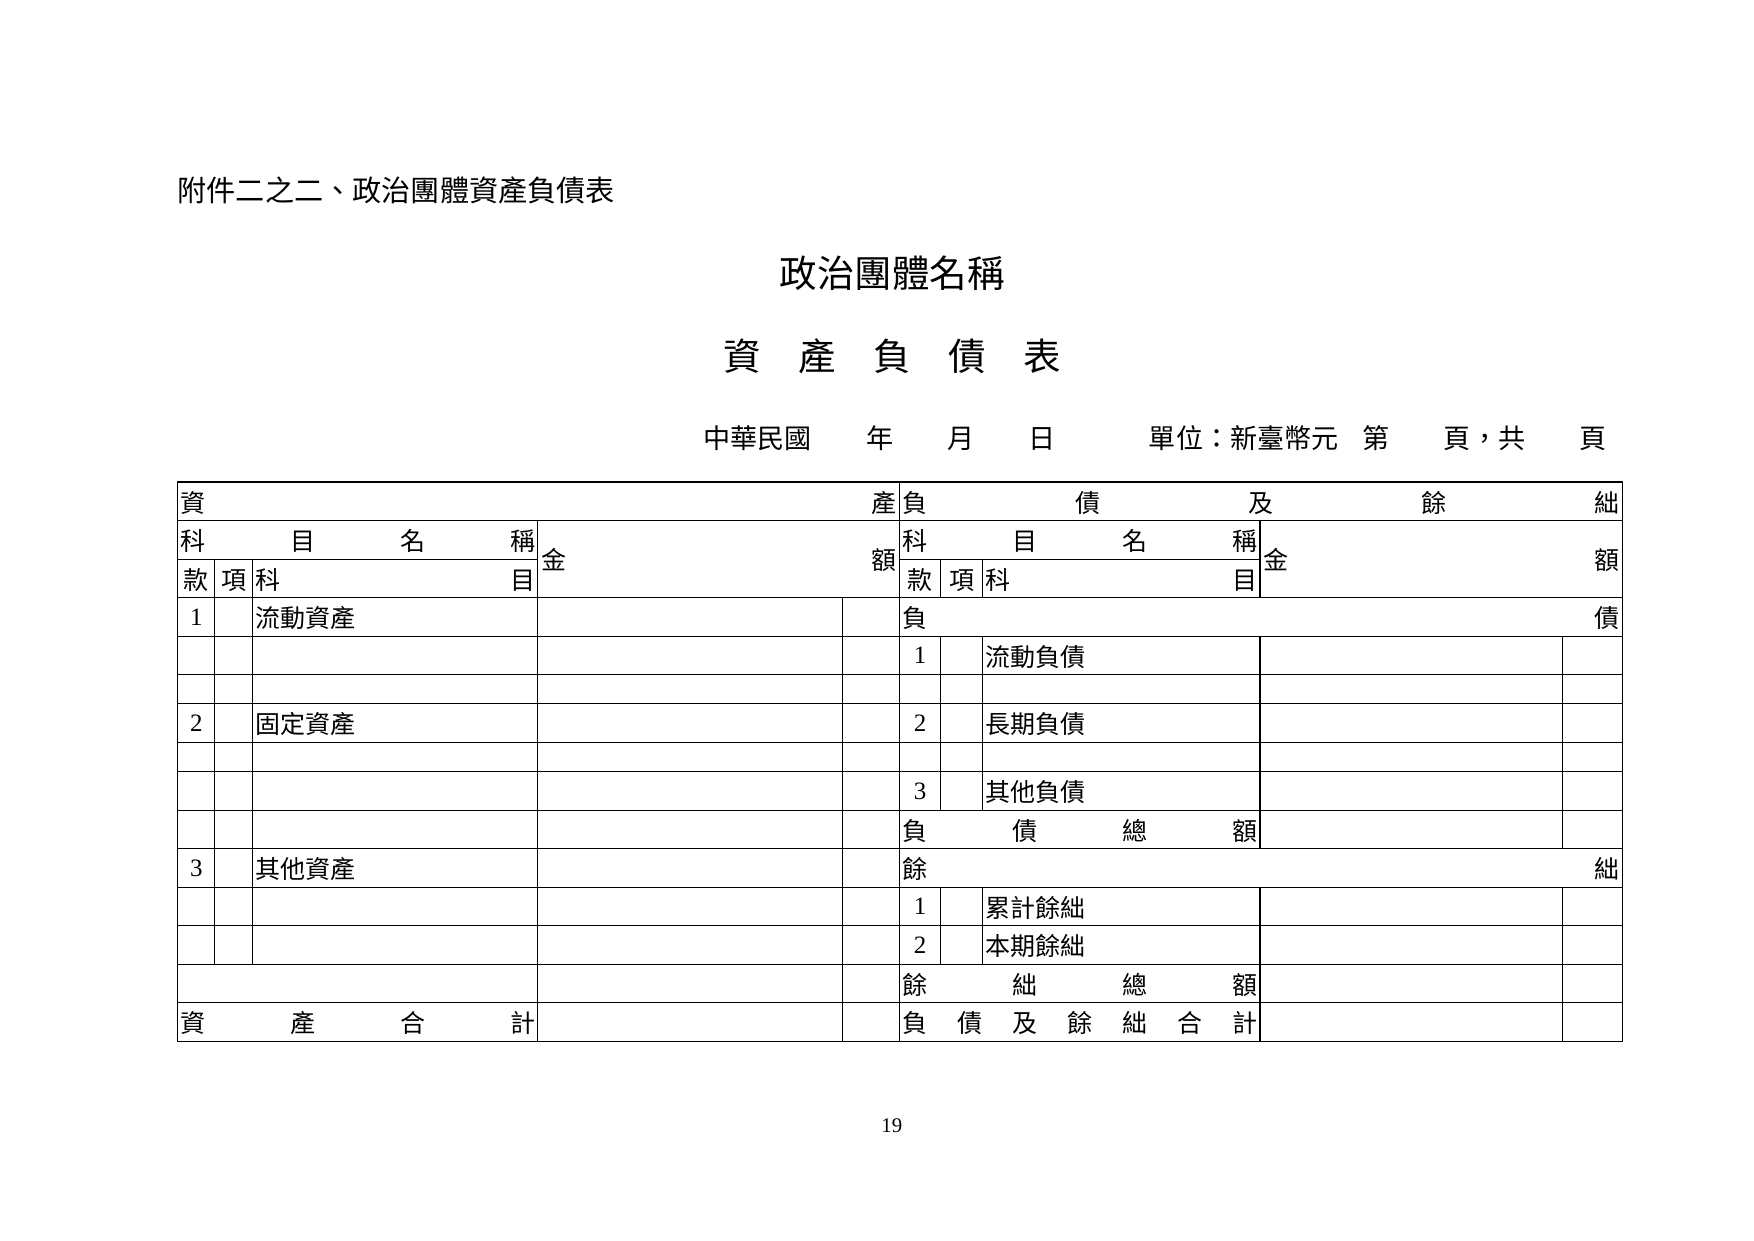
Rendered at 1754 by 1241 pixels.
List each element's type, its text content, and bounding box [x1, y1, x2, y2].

table_cell [1261, 743, 1562, 771]
table_cell [538, 926, 842, 964]
table_cell [1563, 637, 1622, 674]
table_header 負債及餘絀 [900, 483, 1622, 520]
table_cell [215, 598, 252, 636]
table_cell [1563, 743, 1622, 771]
table_cell 3 [178, 849, 214, 887]
table_cell [941, 743, 982, 771]
table_cell 1 [178, 598, 214, 636]
table_cell [1563, 772, 1622, 809]
table_cell [253, 888, 537, 925]
table_cell [941, 888, 982, 925]
table_cell 流動負債 [983, 637, 1259, 674]
table_cell [253, 743, 537, 771]
table_cell 金額 [1261, 521, 1622, 597]
table_cell [941, 675, 982, 703]
table_cell 餘絀 [900, 849, 1622, 887]
table_cell 科目 [983, 560, 1259, 597]
table_cell [1563, 926, 1622, 964]
table_cell [178, 926, 214, 964]
table_cell 資產合計 [178, 1003, 537, 1041]
table_cell 流動資產 [253, 598, 537, 636]
table_cell [941, 926, 982, 964]
table_cell [1563, 675, 1622, 703]
table_cell [215, 637, 252, 674]
table_cell 項 [215, 560, 252, 597]
table_cell 本期餘絀 [983, 926, 1259, 964]
table_cell [1563, 811, 1622, 848]
table_cell [538, 675, 842, 703]
table_cell [900, 675, 940, 703]
table_cell [253, 772, 537, 809]
table_cell 負債 [900, 598, 1622, 636]
table_cell [1261, 926, 1562, 964]
table_cell [215, 926, 252, 964]
table_cell 其他負債 [983, 772, 1259, 809]
table_cell [1261, 675, 1562, 703]
table_cell [178, 675, 214, 703]
table_cell [1261, 772, 1562, 809]
table_cell [1563, 965, 1622, 1002]
table_cell [843, 704, 899, 742]
table_cell [1563, 704, 1622, 742]
table_cell 3 [900, 772, 940, 809]
table_cell [538, 888, 842, 925]
table_cell [1261, 965, 1562, 1002]
table_cell [1261, 637, 1562, 674]
table_cell [538, 704, 842, 742]
table_cell [983, 743, 1259, 771]
table_cell [538, 811, 842, 848]
table_cell [1261, 811, 1562, 848]
table_cell [1261, 704, 1562, 742]
table_header 資產 [178, 483, 899, 520]
table_cell [178, 743, 214, 771]
table_cell [843, 743, 899, 771]
table_cell [538, 637, 842, 674]
table_cell [178, 888, 214, 925]
table_cell [1261, 888, 1562, 925]
table_cell 2 [900, 704, 940, 742]
table_cell [983, 675, 1259, 703]
table_cell [843, 888, 899, 925]
table_cell [253, 926, 537, 964]
table_cell 1 [900, 637, 940, 674]
table_cell 科目名稱 [900, 521, 1259, 558]
table_cell [178, 637, 214, 674]
table_cell 其他資產 [253, 849, 537, 887]
table_cell [843, 926, 899, 964]
text 政治團體名稱 [177, 234, 1606, 309]
table_cell [941, 704, 982, 742]
text 附件二之二、政治團體資產負債表 [177, 151, 1606, 226]
table_cell [178, 772, 214, 809]
table_cell [538, 1003, 842, 1041]
table_cell [843, 811, 899, 848]
table_cell 餘絀總額 [900, 965, 1259, 1002]
table_cell 金額 [538, 521, 899, 597]
table_cell 負債總額 [900, 811, 1259, 848]
table_cell [538, 598, 842, 636]
table_cell 科目 [253, 560, 537, 597]
table_cell [843, 849, 899, 887]
table_cell [1261, 1003, 1562, 1041]
table_cell [538, 965, 842, 1002]
table_cell [215, 704, 252, 742]
table_cell 項 [941, 560, 982, 597]
table_cell 2 [178, 704, 214, 742]
table_cell [178, 965, 537, 1002]
table_cell 款 [178, 560, 214, 597]
table_cell 2 [900, 926, 940, 964]
table_cell [215, 811, 252, 848]
table_cell [1563, 888, 1622, 925]
table_cell [538, 743, 842, 771]
text 資 產 負 債 表 [177, 316, 1606, 391]
table_cell 累計餘絀 [983, 888, 1259, 925]
table_cell [1563, 1003, 1622, 1041]
table_cell [538, 772, 842, 809]
table_cell [843, 965, 899, 1002]
table_cell [843, 772, 899, 809]
table_cell [538, 849, 842, 887]
text 中華民國 年 月 日 單位：新臺幣元 第 頁，共 頁 [177, 399, 1606, 474]
table_cell [253, 637, 537, 674]
table_cell [215, 888, 252, 925]
table_cell [843, 675, 899, 703]
table_cell 固定資產 [253, 704, 537, 742]
table_cell [253, 675, 537, 703]
table_cell 負債及餘絀合計 [900, 1003, 1259, 1041]
table_cell 1 [900, 888, 940, 925]
table_cell [900, 743, 940, 771]
table_cell [941, 772, 982, 809]
table_cell [215, 675, 252, 703]
table_cell [843, 637, 899, 674]
table_cell [843, 1003, 899, 1041]
table_cell [941, 637, 982, 674]
table_cell [253, 811, 537, 848]
table_cell [215, 743, 252, 771]
table_cell 長期負債 [983, 704, 1259, 742]
table_cell [843, 598, 899, 636]
table_cell [215, 772, 252, 809]
table_cell [215, 849, 252, 887]
table_cell 科目名稱 [178, 521, 537, 558]
table_cell 款 [900, 560, 940, 597]
table_cell [178, 811, 214, 848]
